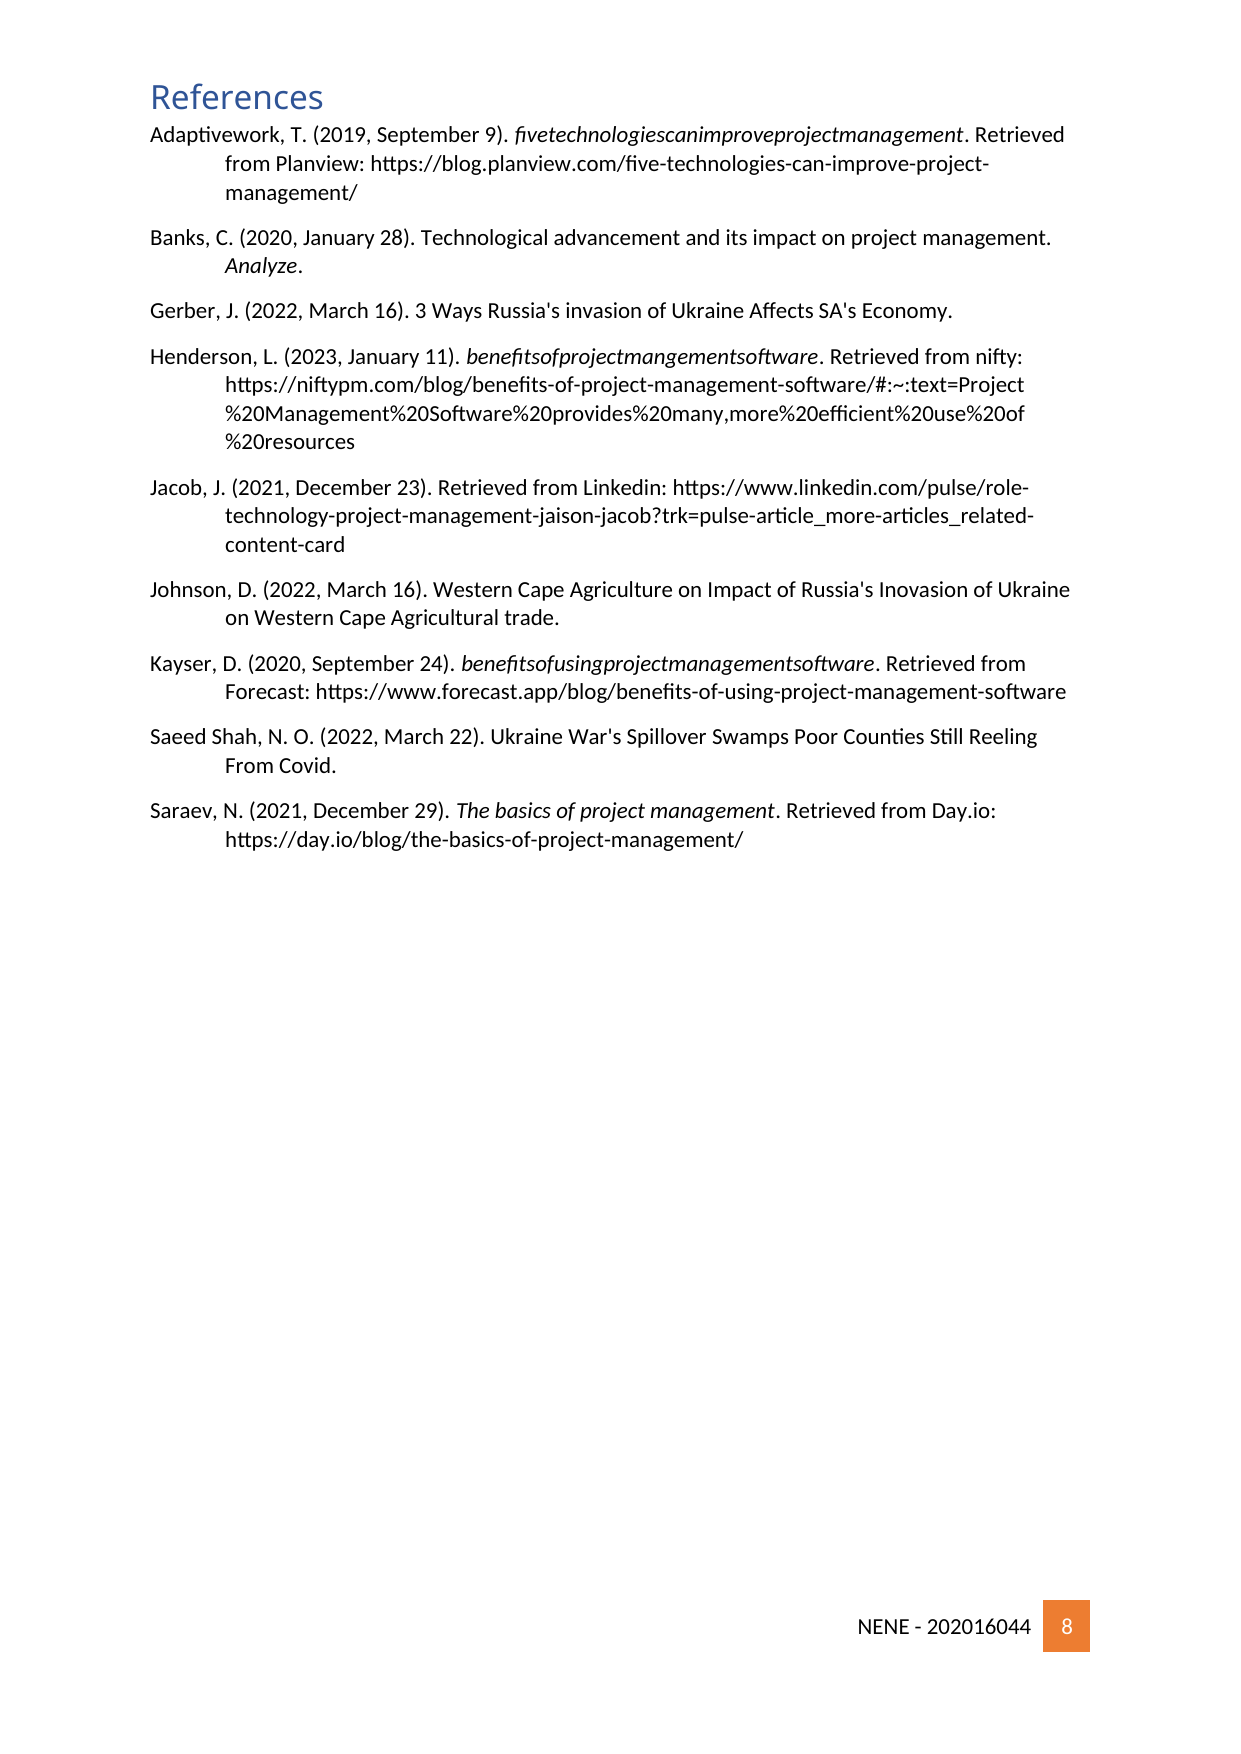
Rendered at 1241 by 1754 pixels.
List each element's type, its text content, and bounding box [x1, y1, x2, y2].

text Gerber, J. (2022, March 16). 3 Ways Russia's invasion of Ukraine Affects SA's Economy. [150, 297, 1090, 324]
text Saeed Shah, N. O. (2022, March 22). Ukraine War's Spillover Swamps Poor Counties Still Reeling From Covid. [150, 722, 1090, 779]
subtitle References [150, 74, 1090, 119]
text Jacob, J. (2021, December 23). Retrieved from Linkedin: https://www.linkedin.com/pulse/role-technology-project-management-jaison-jacob?trk=pulse-article_more-articles_related-content-card [150, 473, 1090, 558]
text Kayser, D. (2020, September 24). benefitsofusingprojectmanagementsoftware. Retrieved from Forecast: https://www.forecast.app/blog/benefits-of-using-project-management-software [150, 649, 1090, 705]
text Henderson, L. (2023, January 11). benefitsofprojectmangementsoftware. Retrieved from nifty: https://niftypm.com/blog/benefits-of-project-management-software/#:~:text=Project%20Management%20Software%20provides%20many,more%20efficient%20use%20of%20resources [150, 342, 1090, 455]
text Johnson, D. (2022, March 16). Western Cape Agriculture on Impact of Russia's Inovasion of Ukraine on Western Cape Agricultural trade. [150, 575, 1090, 631]
text Adaptivework, T. (2019, September 9). fivetechnologiescanimproveprojectmanagement. Retrieved from Planview: https://blog.planview.com/five-technologies-can-improve-project-management/ [150, 121, 1090, 206]
text Banks, C. (2020, January 28). Technological advancement and its impact on project management. Analyze. [150, 223, 1090, 279]
text Saraev, N. (2021, December 29). The basics of project management. Retrieved from Day.io: https://day.io/blog/the-basics-of-project-management/ [150, 796, 1090, 853]
